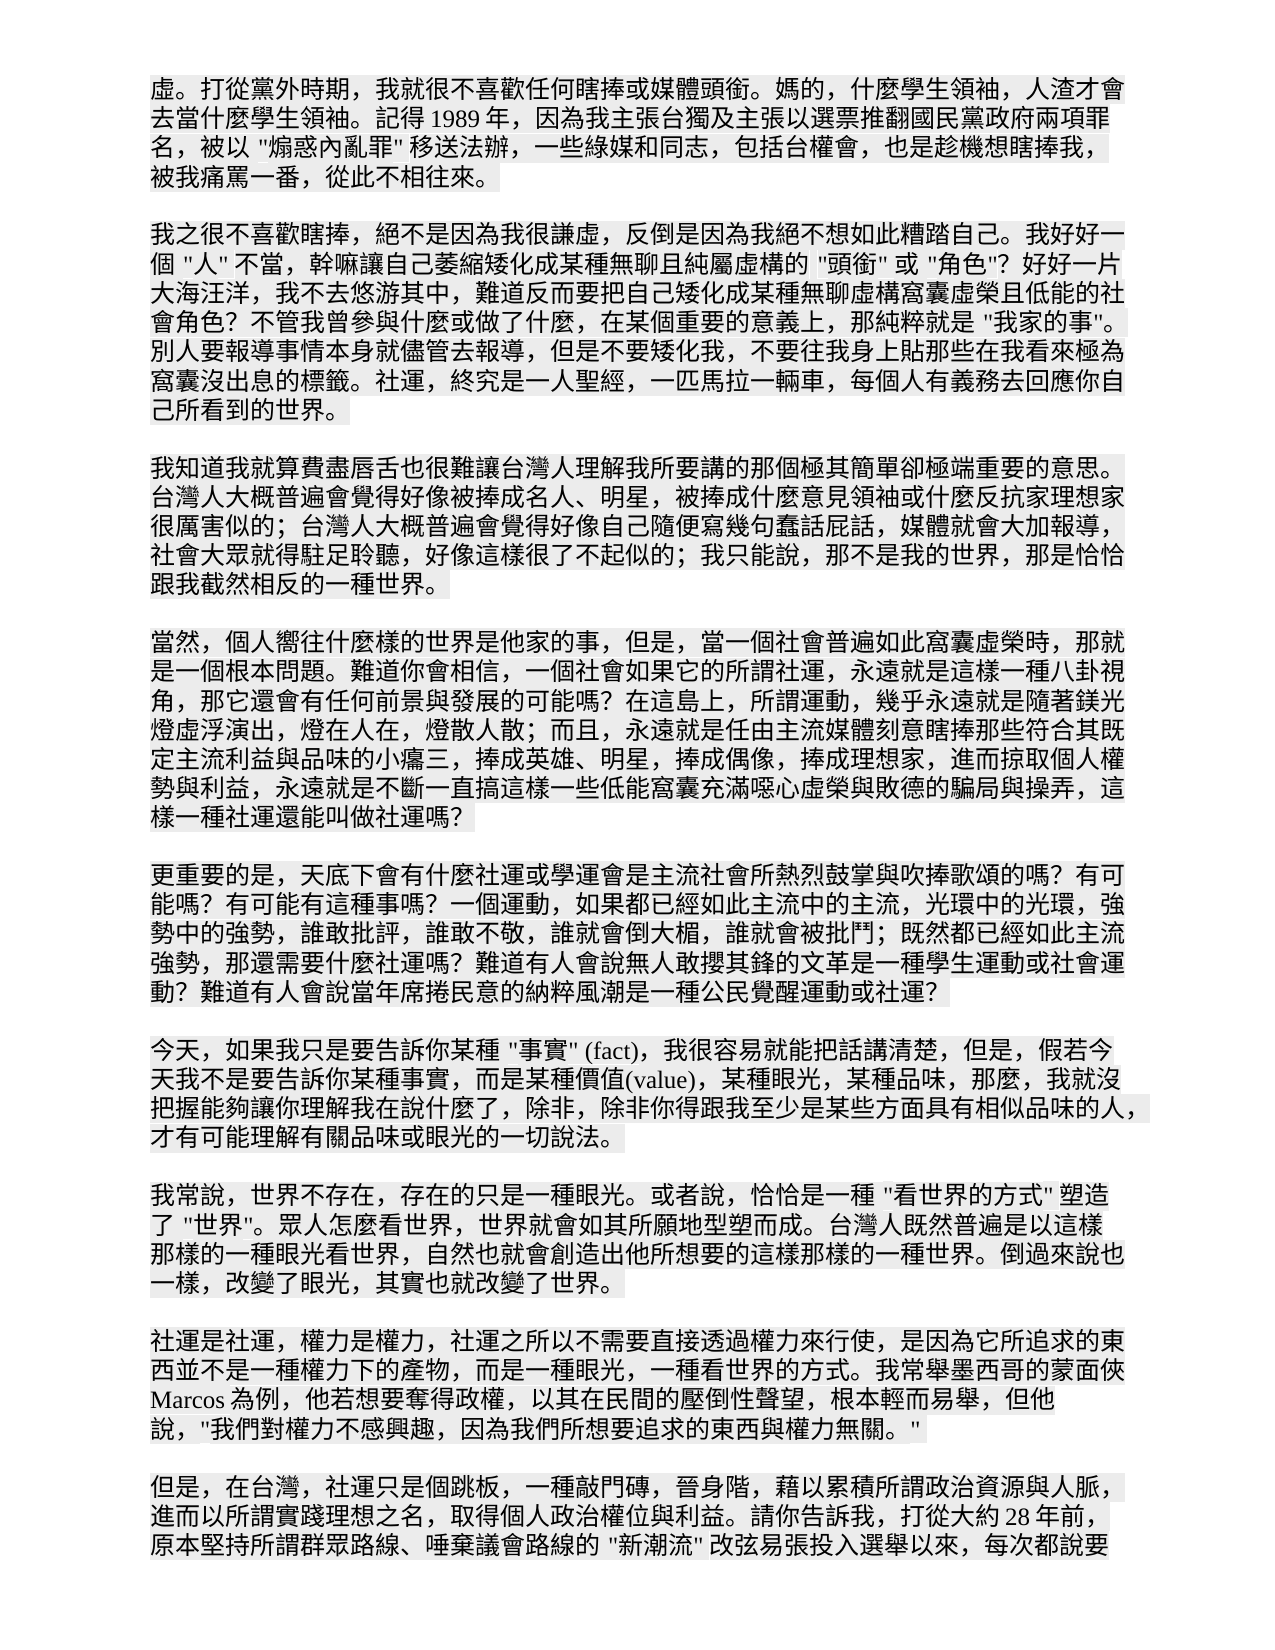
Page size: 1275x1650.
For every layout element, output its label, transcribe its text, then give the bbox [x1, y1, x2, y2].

text 志澄， 謝謝提供資訊。我並不知道 NED另外還給王丹錢，只知道 NED 頒發了一個羊頭造型的狗肉人權獎章给王丹。 莫言獲得諾貝爾文學獎時，王丹痛罵莫言，說他若在諾貝爾獎頒獎典禮上沒有發聲要求釋放劉曉波的話，將來就會被釘死在歷史的什麼恥辱柱上。我看他講這種鳥話，於是就寫了篇文章好像是在 "立報"，批評王丹接受綠營資助及領取 NED 狗肉人權獎的事，我以為不過就只是個羊頭獎牌，扁嫂也得過，達賴好像也得過，只要反中有功的都可以得人權獎。我不知道原來還有另外的金錢資助甚至還主動申請資助之事。 我知道法輪功就是 CIA 的一個典型代表作，至於個人方面，不曾細究。如果這些報導屬實，那真的很糟糕，會讓我對王丹僅剩的一點尊敬也消失。不過，我能理解，當一個人認為某一方代表著 "善" 時，他也許不會覺得跟 "善" 的一方密切合作有什麼不對。 六四天安門事件應該是1989年，那時我已經在醫院工作，當實習醫師。台灣主流媒體炒作得很厲害，那時王丹有點黑乾瘦，同時還戴著一個厚厚的黑框大眼鏡，表情呆滯，傻不隆冬，造型跟我有點像，於是很多朋友就故意笑說，"陳真怎麼跑去天安門了?" 相對地，吾爾開希可帥多了，白白嫩嫩的，而且很會講話，還說什麼要把中共這顆太陽給射下來，我還以為是后翌投胎轉世了呢。 當時台灣的主流媒體發高燒到將近一百度沸騰，比起大腸花炒作的熱度有過之無不及，把王丹和吾爾開希等人捧成宇宙間絕無僅有的男神。記得當時周圍的護士或護理系學生，她們平常是完全不理會政治的，倒是很關心電影明星、歌星之類，但是，當時只要一講到或一看到電視上有吾爾開希出現，她們就會尖叫，興奮到快要昏倒，非常愛慕。透過媒體的炒作，這些所謂民運人士簡直集世上所有男人的優點於一身，一言一行一顰一笑都會迷~死~人~。 另外還有一個柴玲女神，也是被台灣主流媒體捧成天縱英明、膽識機智過人、智仁勇三全的完美女英豪！！ 一年後，1990年，李登輝掌權逐漸穩了，於是開始鬥爭外省人，台獨開始以 "外省人 vs. 台灣人" 的鬥爭命題出現，鬥爭舞台則是國會全面改選等議題；在省籍畫分下，國民黨進一步分裂成所謂主流與非主流，外省人居少數，成為非主流一方。國會全面改選表面上是國會改革，內在意涵則是 "我們" 台灣人，相對於 "他們" 外省人，簡單說就是打倒外來統治者。在李登輝及主流媒體的動員與操弄下，甚至由各校教官帶隊，發起所謂 "學運"。 於是，一夜之間，原本對政治根本一點都不感興趣的台灣大學生，突然蜂湧而出，"民主" 與 "愛國" 瞬間變成一種時髦風潮，大學生個個爭先恐後就是搶著要愛國、救國；主流媒體則大力美化歌頌之，歌頌學生們驚天地泣鬼神的 "熱情與理想"；並以天安門事件為編劇藍本，把這樣一種政治動員與鬥爭，吹捧為可歌可泣的 "單純" 愛國學生行動。人家天安門搞個美國自由女神塑像做為精神象徵，台灣這些小表哥小表妹們就也來個類似的 "民主自由" 象徵叫做什麼野生的圓仔花。 那段期間，每天媒體炒作得真是很離譜，很噁心，美化，造神，動不動就是這個是 "台灣的柴玲"，那個是 "台灣的王丹"，就跟大腸花運動一樣，突然冒出許多從此吃喝不盡、鎂光閃閃的所謂 "學運" 領袖，號稱 "改革者"、 "理想家" 之類，其實全屬鬼扯。 這有點類似1978年12月中旬，當美國宣布與台灣斷交時，距離美國駐台新聞處很近的建國中學，也曾經有過這麼一波所謂 "學運"，踩花生，砸蕃茄，丟雞蛋，非常激烈。當然，規模要比所謂圓仔花或大腸花要小得多，但本質上都是主流政治勢力所默許且暗中鼓勵與動員的所謂 "學運"。 台灣其實連社運也沒有，更不用說什麼學運了，這些都只是一種主流政治勢力的動員產物與政治鬥爭工具。台灣的所謂社運，幾乎都是看顏色辦事的。同樣的事，國民黨做了，馬上就會引來各種激烈鬥爭、抗爭、攻擊、辱罵、抹黑，把人糟踏得簡直就像隻過街老鼠似的。 但是，當那個綠色的人渣黨做了同樣的事，或是做出更為嚴重一百倍的事，你也不用期待台灣會有什麼社運出現，因為自己人怎麼可能鬥爭自己人？同樣一件事，國民黨做了就是賣台，綠油油的人渣黨做了就是愛台灣。各種漂亮口號的所謂運動，往往只是一種幌子，攻擊敵人，藉以奪得權力和利益才是唯一目標。 當然，台灣還是有一些具有真誠運動意識的 "個人"，但也只是零零星星的個人而已，而非真正意義上的運動。三十多年前，我就當過好一陣子的 "學運領袖"，但我還不至於虛榮不要臉到那種地步去接受那樣一種頭銜與吹捧。每當有人公開介紹說我是什麼學運領袖，我就翻臉，媽的，整個台灣校園，反抗國民黨的學生，不就小貓兩三隻；特別是在南部，絕大多數時候根本就只有我一人，單槍匹馬地幹，哪來什麼領袖？難道是我自己領導自己、我的左手領導右手嗎？何必講話做事這麼虛榮與詐欺呢？ 記得有一回，差不多是1988年吧，某個報紙打算主辦一個所謂 "南北學運領袖對談"。南部就是我，因為我念高醫。但我沒接受這項邀請。一來，台灣哪來學運？沒啥好談；而且，這類彷彿自己很厲害、裝模作樣的一種口舌表演，我實在做不來。二來，這類純屬虛榮瞎掰的噁心頭銜，拜託別冠到我的頭上來。你能想像比方說英國會出現什麼 "學生領袖" 這種噁心的變態生物嗎？假若有一群人一起做某些事，難道大家不是平等的嗎？誰會虛榮病態到居然會以為自己是什麼領袖？ 2003年，美國血洗伊拉克，英國一些大學生，包括劍橋的學生，因為反侵略抗爭，圍堵馬路，或是阻撓與破壞載運軍火的軍車通行與軍事基地運作，因此吃上官司，有的還身陷牢獄之災，代價慘重。但是，會有人特別去關注或抬舉他們嗎？不會。會有人甚至還瞎捧誰是什麼學生領袖嗎？會有人這麼低級窩囊而虛榮嗎？當然更不可能。 我看全世界大概也只有像台灣這樣一種宛若井底之蛙而且充滿虛榮的社會，才會有那樣一種八卦 "視角"，好像很喜歡把事情給八卦化，戲劇化，灌水膨風，動不動就是哪位是領袖，哪位是英雄，哪位好可愛哦，哪位不得了哦，哪位是正妹，哪位是甩哥，然後一一捧上天，報導他們的一舉一動，一言一行，穿些什麼衣服，什麼髮型，平常吃些什麼早餐，就連他們晚上抱著什麼樣圖案的枕頭睡覺都能成為一種彷彿天大地大的 "焦點新聞"，然後台灣人當然也就照單全收，彷彿這樣一些人真的很有什麼貢獻，很值得特別關注似的；甚至平常什麼臉書寫幾句蠢到爆的鳥話屁話，媒體就會大加報導，而這些被捧上天的當事人，不但不覺得受辱，反而還覺得很驕傲呢。 西洋有句諺語說，"你不用急著謙虛，因為你還沒那麼偉大。" 我不偉大，所以我從不謙虛。打從黨外時期，我就很不喜歡任何瞎捧或媒體頭銜。媽的，什麼學生領袖，人渣才會去當什麼學生領袖。記得1989年，因為我主張台獨及主張以選票推翻國民黨政府兩項罪名，被以 "煽惑內亂罪" 移送法辦，一些綠媒和同志，包括台權會，也是趁機想瞎捧我，被我痛罵一番，從此不相往來。 我之很不喜歡瞎捧，絕不是因為我很謙虛，反倒是因為我絕不想如此糟踏自己。我好好一個 "人" 不當，幹嘛讓自己萎縮矮化成某種無聊且純屬虛構的 "頭銜" 或 "角色"？好好一片大海汪洋，我不去悠游其中，難道反而要把自己矮化成某種無聊虛構窩囊虛榮且低能的社會角色？不管我曾參與什麼或做了什麼，在某個重要的意義上，那純粹就是 "我家的事"。別人要報導事情本身就儘管去報導，但是不要矮化我，不要往我身上貼那些在我看來極為窩囊沒出息的標籤。社運，終究是一人聖經，一匹馬拉一輛車，每個人有義務去回應你自己所看到的世界。 我知道我就算費盡唇舌也很難讓台灣人理解我所要講的那個極其簡單卻極端重要的意思。台灣人大概普遍會覺得好像被捧成名人、明星，被捧成什麼意見領袖或什麼反抗家理想家很厲害似的；台灣人大概普遍會覺得好像自己隨便寫幾句蠢話屁話，媒體就會大加報導，社會大眾就得駐足聆聽，好像這樣很了不起似的；我只能說，那不是我的世界，那是恰恰跟我截然相反的一種世界。 當然，個人嚮往什麼樣的世界是他家的事，但是，當一個社會普遍如此窩囊虛榮時，那就是一個根本問題。難道你會相信，一個社會如果它的所謂社運，永遠就是這樣一種八卦視角，那它還會有任何前景與發展的可能嗎？在這島上，所謂運動，幾乎永遠就是隨著鎂光燈虛浮演出，燈在人在，燈散人散；而且，永遠就是任由主流媒體刻意瞎捧那些符合其既定主流利益與品味的小癟三，捧成英雄、明星，捧成偶像，捧成理想家，進而掠取個人權勢與利益，永遠就是不斷一直搞這樣一些低能窩囊充滿噁心虛榮與敗德的騙局與操弄，這樣一種社運還能叫做社運嗎？ 更重要的是，天底下會有什麼社運或學運會是主流社會所熱烈鼓掌與吹捧歌頌的嗎？有可能嗎？有可能有這種事嗎？一個運動，如果都已經如此主流中的主流，光環中的光環，強勢中的強勢，誰敢批評，誰敢不敬，誰就會倒大楣，誰就會被批鬥；既然都已經如此主流強勢，那還需要什麼社運嗎？難道有人會說無人敢攖其鋒的文革是一種學生運動或社會運動？難道有人會說當年席捲民意的納粹風潮是一種公民覺醒運動或社運？ 今天，如果我只是要告訴你某種 "事實" (fact)，我很容易就能把話講清楚，但是，假若今天我不是要告訴你某種事實，而是某種價值(value)，某種眼光，某種品味，那麼，我就沒把握能夠讓你理解我在說什麼了，除非，除非你得跟我至少是某些方面具有相似品味的人，才有可能理解有關品味或眼光的一切說法。 我常說，世界不存在，存在的只是一種眼光。或者說，恰恰是一種 "看世界的方式" 塑造了 "世界"。眾人怎麼看世界，世界就會如其所願地型塑而成。台灣人既然普遍是以這樣那樣的一種眼光看世界，自然也就會創造出他所想要的這樣那樣的一種世界。倒過來說也一樣，改變了眼光，其實也就改變了世界。 社運是社運，權力是權力，社運之所以不需要直接透過權力來行使，是因為它所追求的東西並不是一種權力下的產物，而是一種眼光，一種看世界的方式。我常舉墨西哥的蒙面俠Marcos為例，他若想要奪得政權，以其在民間的壓倒性聲望，根本輕而易舉，但他說，"我們對權力不感興趣，因為我們所想要追求的東西與權力無關。" 但是，在台灣，社運只是個跳板，一種敲門磚，晉身階，藉以累積所謂政治資源與人脈，進而以所謂實踐理想之名，取得個人政治權位與利益。請你告訴我，打從大約28年前，原本堅持所謂群眾路線、唾棄議會路線的 "新潮流" 改弦易張投入選舉以來，每次都說要實踐當年的社運理想，說這就是他們從政的唯一目的。如今，差不多28年過去了，請問你幾時看過 "新潮流" 這些人實踐過什麼左派的社運理想？更不用說他們所曾高唱的所謂堅持國際正義與反戰反帝反侵略等等等了。 說來也許你不相信，你知道嗎，當年和新潮流結盟的黨外明星，第一位對天發誓，揚言此生絕對不會參與選舉，只會從事草根組織運動、追求公義、改造台灣社會價值的人是誰呢？就是阿扁。他到處在群眾講台上講這些話的時候，我還站在他身邊鼓掌、並為之感動不已呢。不過，這些都不是我現在要說的，我只是要說，任何一種社運，不管規模多麼龐大，它終究是一種 "一人聖經"。 個人層面上，人要怎麼活當然是他的自由。不過，孔子有句話說得挺有道理，他說："古之學者為己，今之學者為人。" 意思是說，以前的讀書人求取學問知識乃是出於自己的內心渴望，但現在的讀書人求知卻只是想著別人的眼光，或甚至只是想藉此高人一等。 我很仰慕西方社運中無數名不見經傳的個人，他們一生之所為往往如此豐富而動人，但他們自己卻根本一點感覺也沒有，他們根本不覺得自己很偉大或比誰偉大或有什麼值得被公眾推崇之處，而社會也確實往往不會去注意到他們，不管他們做過多少事，付出多少代價。事實上也的確沒什麼好注意，大家難道不是僅僅只是盡其做為一個 "人" 所應有的反應與作為而已？如果有人惦念著他們，也理當以一種更為深厚寬廣的 "人" 的視野去理解他，喜歡他，或討厭他，而不是把他萎縮矮化成一種極其窩囊的社會角色來膜拜。要不然，難道現在是怎樣？我是以巴鬥士？還是反戰英雄？哪個沒出息的笨蛋樂意來讓我領導嗎？ 我看我的好朋友詹益樺，乃至鄭南榕等人被塑造成一種台獨烈士或建國烈士，實在覺得很荒唐，很糟蹋人。那不是一種抬舉，而是一種貶損，特別是詹益樺，他怎麼會是那樣的人呢？你看他臨死一刻都還抱著聖經，自焚之前的那一天晚上，一個人在房間裏看著 "老夫子" 漫畫，看得哈哈大笑。他怎麼活，怎麼死，都不是政治或所謂台獨一詞可概括。 昨天去高雄看 Downfall 導演 Oliver Hirschbiegel 的新片 Elser (台譯 "關鍵13分鐘")，我看到的是一個 "人"，宛若一匹馬獨自駕著一輛車，而不是一個什麼 "反納粹鬥士"。電影很平淡，但事後你也許會覺得好像被什麼說不上來的東西給深深打動了似的，這東西絕不是叫做 "政治"。電影海報是一大群長得一模一樣的納粹軍人，其中卻冒出一個跟軍官們長得完全不一樣的 "人"。 我心裏也常掛著一個人，但始終不曾提起。她叫林昭。希望有一天，我能為她寫上深藏內心的幾句肺腑。 若要說人類文明沿著一個什麼樣的軌道前進起伏，或許那就是一個個或許名留青史、或是大多不為人所知的個人，所展現的無私情感與勇氣，見證了一種人類生命或許尚值得眷戀的可能性。 當然，我同樣也能想像，肯定會有一些滿腦子反中或全身都是政治細胞的人會如何訴說或利用林昭，就如同利用詹益樺或鄭南榕一般。有利於特定顏色者就捧，捧成某種迎合特定政治立場的 "偉大角色"；至於不利於特定顏色者就貶，哪管他真的很偉大。 這樣一種在這島上無所不在的政治利用與操弄，實在他媽的很齷齪很可恥。我對這樣一種卑劣感到很無言，罵了也是白罵，只能期待那千百年或甚至千萬年之後的光景，人們從而能以一種或許比較好的眼光看世界。 [150, 75, 1125, 1560]
